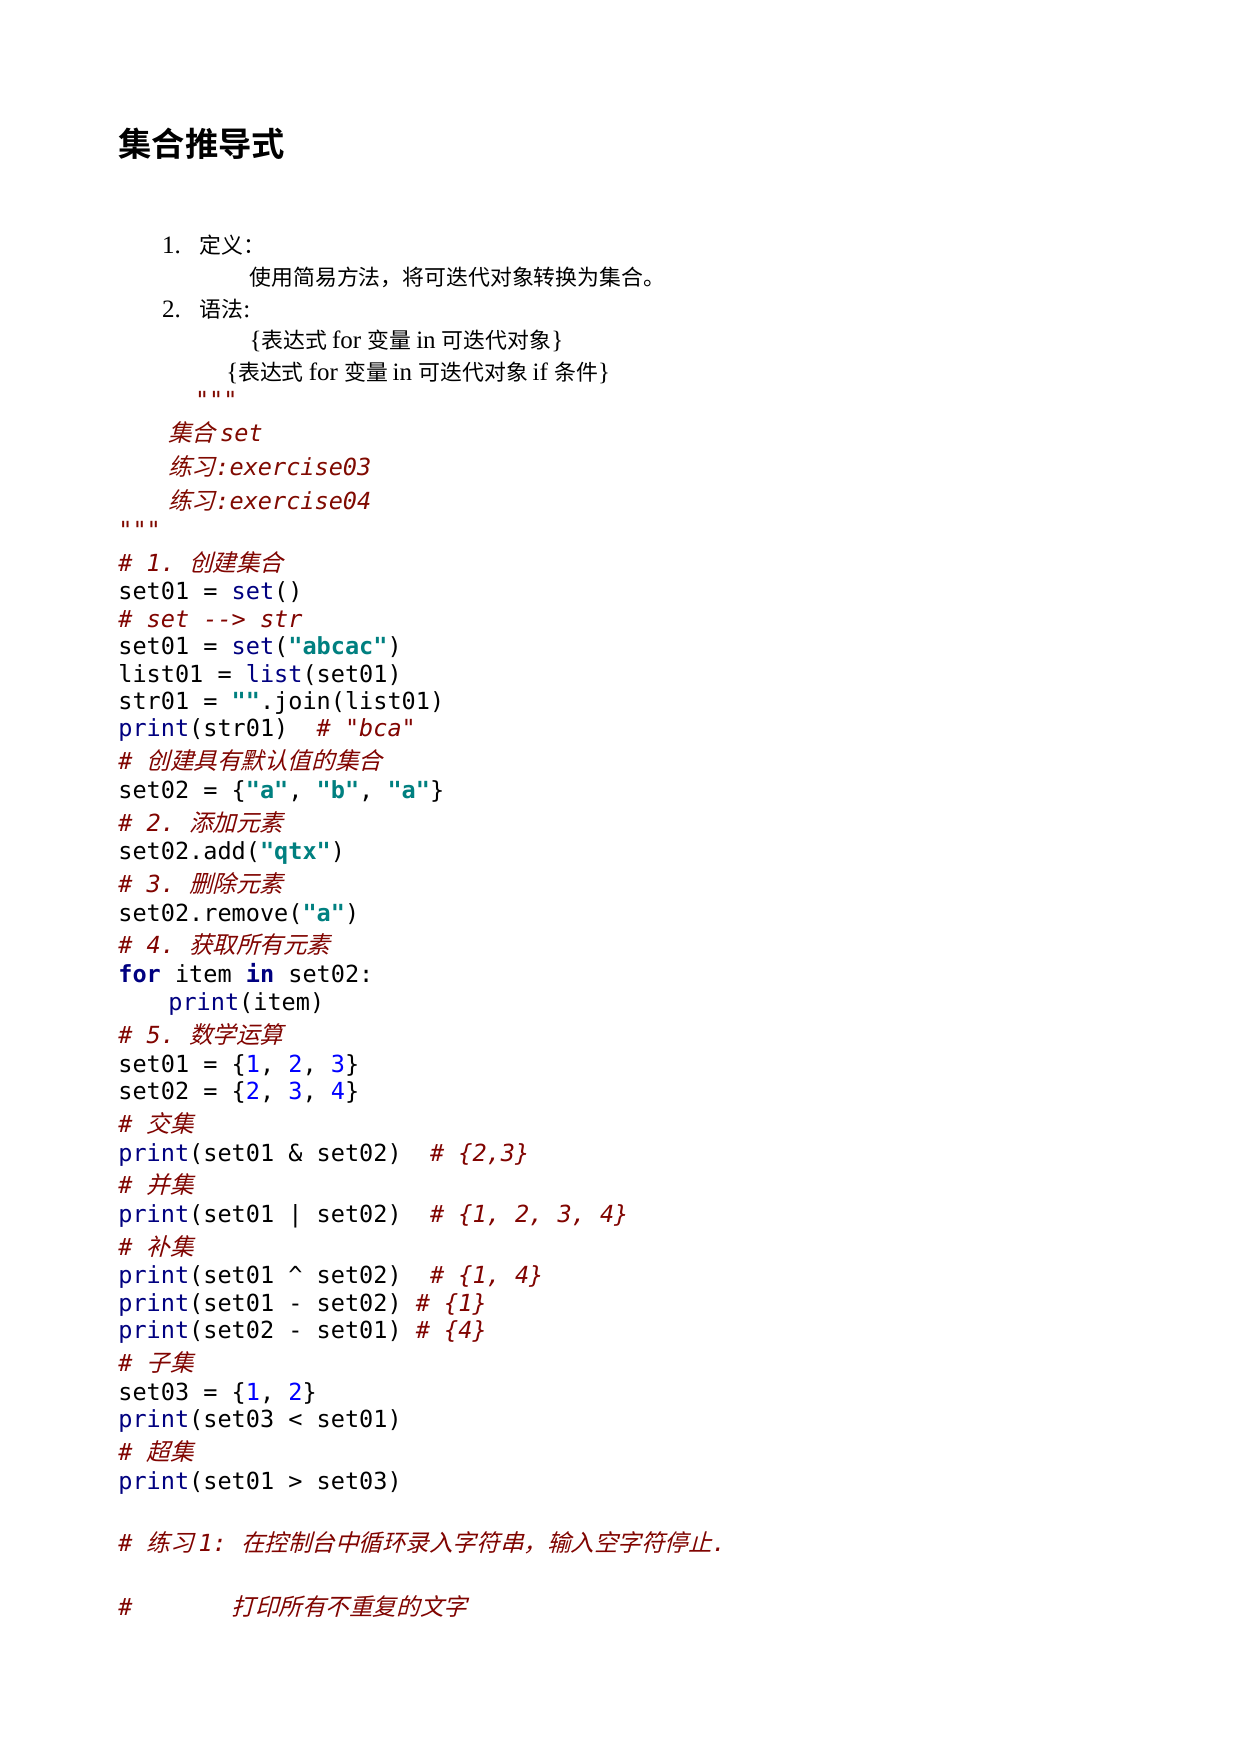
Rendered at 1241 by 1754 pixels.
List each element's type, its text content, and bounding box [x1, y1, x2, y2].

text # 1. 创建集合 [118, 544, 1122, 578]
list 语法: [162, 292, 1122, 323]
text print(set02 - set01) # {4} [118, 1317, 1122, 1344]
text # 打印所有不重复的文字 [118, 1588, 1122, 1622]
text {表达式 for 变量 in 可迭代对象 if 条件} [162, 355, 1122, 387]
text # 并集 [118, 1167, 1122, 1201]
text # 练习1: 在控制台中循环录入字符串，输入空字符停止. [118, 1524, 1122, 1558]
text set02.add("qtx") [118, 838, 1122, 865]
subtitle 集合推导式 [118, 118, 1122, 166]
text """ [118, 516, 1122, 544]
list 定义： [162, 228, 1122, 260]
text # 补集 [118, 1228, 1122, 1262]
text # 交集 [118, 1105, 1122, 1139]
text # 子集 [118, 1344, 1122, 1378]
text print(set03 < set01) [118, 1406, 1122, 1433]
text 练习:exercise04 [118, 482, 1122, 516]
text print(set01 > set03) [118, 1467, 1122, 1494]
text print(set01 & set02) # {2,3} [118, 1139, 1122, 1167]
text set01 = set("abcac") [118, 633, 1122, 660]
text """ [162, 387, 1122, 414]
text set02.remove("a") [118, 899, 1122, 927]
text print(str01) # "bca" [118, 715, 1122, 742]
text list01 = list(set01) [118, 660, 1122, 687]
text set03 = {1, 2} [118, 1378, 1122, 1406]
text set01 = set() [118, 578, 1122, 605]
text print(set01 | set02) # {1, 2, 3, 4} [118, 1201, 1122, 1228]
text 使用简易方法，将可迭代对象转换为集合。 [206, 260, 1122, 292]
text 集合set [118, 414, 1122, 448]
text set02 = {2, 3, 4} [118, 1078, 1122, 1105]
text print(set01 - set02) # {1} [118, 1289, 1122, 1317]
text {表达式 for 变量 in 可迭代对象} [206, 323, 1122, 355]
text # set --> str [118, 605, 1122, 633]
text for item in set02: [118, 961, 1122, 988]
text # 5. 数学运算 [118, 1016, 1122, 1050]
text # 超集 [118, 1433, 1122, 1467]
text print(item) [118, 988, 1122, 1016]
text # 3. 删除元素 [118, 865, 1122, 899]
text set02 = {"a", "b", "a"} [118, 776, 1122, 804]
text str01 = "".join(list01) [118, 687, 1122, 715]
text 练习:exercise03 [118, 448, 1122, 482]
text # 2. 添加元素 [118, 804, 1122, 838]
text set01 = {1, 2, 3} [118, 1050, 1122, 1078]
text # 创建具有默认值的集合 [118, 742, 1122, 776]
text # 4. 获取所有元素 [118, 927, 1122, 961]
text print(set01 ^ set02) # {1, 4} [118, 1262, 1122, 1289]
